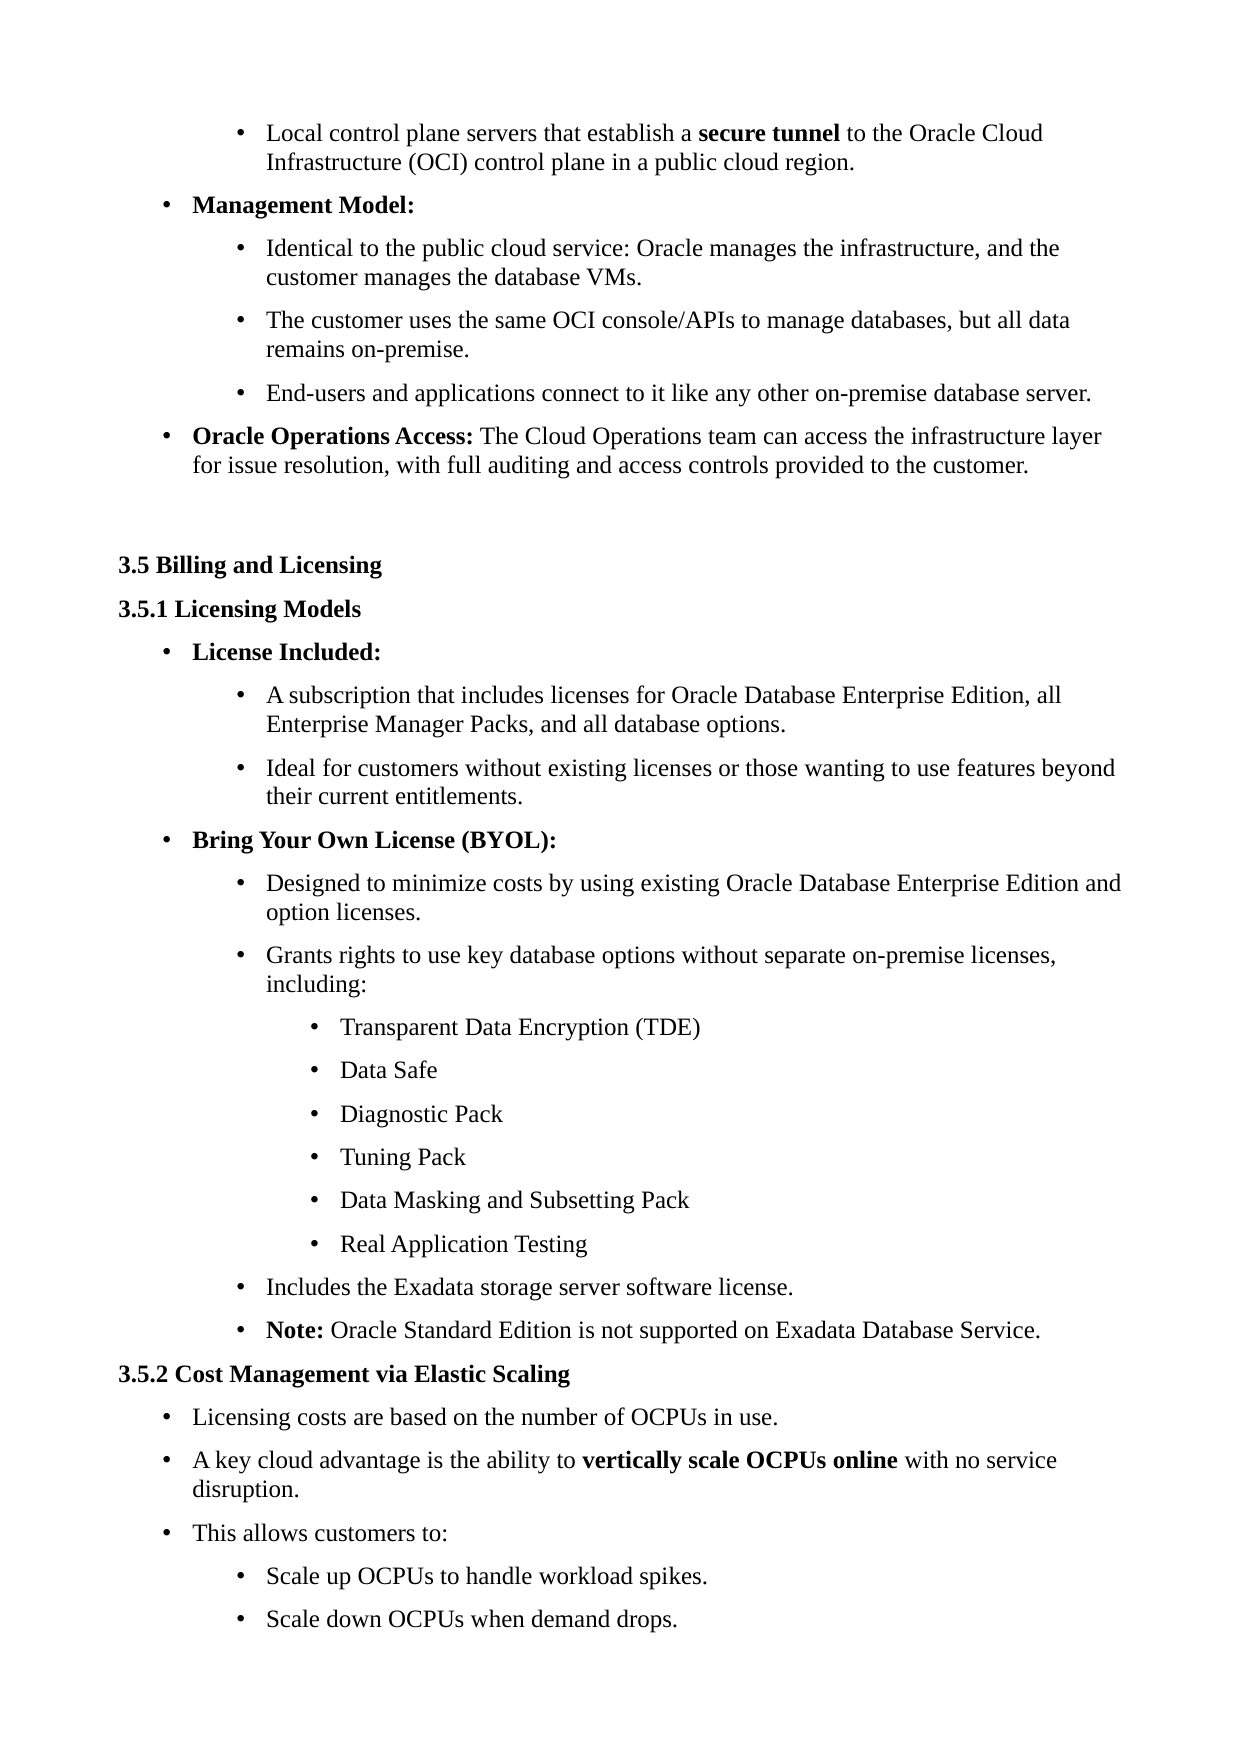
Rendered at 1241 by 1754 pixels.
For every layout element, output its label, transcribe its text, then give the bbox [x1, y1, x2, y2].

list Transparent Data Encryption (TDE) [310, 1012, 1122, 1041]
list Note: Oracle Standard Edition is not supported on Exadata Database Service. [236, 1316, 1122, 1344]
list The customer uses the same OCI console/APIs to manage databases, but all data remains on-premise. [236, 306, 1122, 363]
text 3.5.2 Cost Management via Elastic Scaling [118, 1359, 1122, 1388]
list Ideal for customers without existing licenses or those wanting to use features beyond their current entitlements. [236, 753, 1122, 810]
list Scale down OCPUs when demand drops. [236, 1604, 1122, 1633]
list Data Masking and Subsetting Pack [310, 1186, 1122, 1214]
list Scale up OCPUs to handle workload spikes. [236, 1561, 1122, 1590]
list Management Model: [162, 190, 1122, 219]
text 3.5 Billing and Licensing [118, 551, 1122, 579]
list Data Safe [310, 1056, 1122, 1084]
list Grants rights to use key database options without separate on-premise licenses, including: [236, 940, 1122, 998]
list A key cloud advantage is the ability to vertically scale OCPUs online with no service disruption. [162, 1446, 1122, 1503]
list A subscription that includes licenses for Oracle Database Enterprise Edition, all Enterprise Manager Packs, and all database options. [236, 681, 1122, 738]
list Licensing costs are based on the number of OCPUs in use. [162, 1402, 1122, 1431]
list This allows customers to: [162, 1518, 1122, 1546]
list Identical to the public cloud service: Oracle manages the infrastructure, and the customer manages the database VMs. [236, 233, 1122, 291]
list Includes the Exadata storage server software license. [236, 1272, 1122, 1301]
list Oracle Operations Access: The Cloud Operations team can access the infrastructure layer for issue resolution, with full auditing and access controls provided to the customer. [162, 421, 1122, 478]
list Designed to minimize costs by using existing Oracle Database Enterprise Edition and option licenses. [236, 868, 1122, 926]
list Bring Your Own License (BYOL): [162, 825, 1122, 853]
list Real Application Testing [310, 1229, 1122, 1258]
list Diagnostic Pack [310, 1099, 1122, 1128]
list Tuning Pack [310, 1142, 1122, 1171]
list License Included: [162, 637, 1122, 666]
list Local control plane servers that establish a secure tunnel to the Oracle Cloud Infrastructure (OCI) control plane in a public cloud region. [236, 118, 1122, 176]
list End-users and applications connect to it like any other on-premise database server. [236, 378, 1122, 406]
text 3.5.1 Licensing Models [118, 594, 1122, 623]
